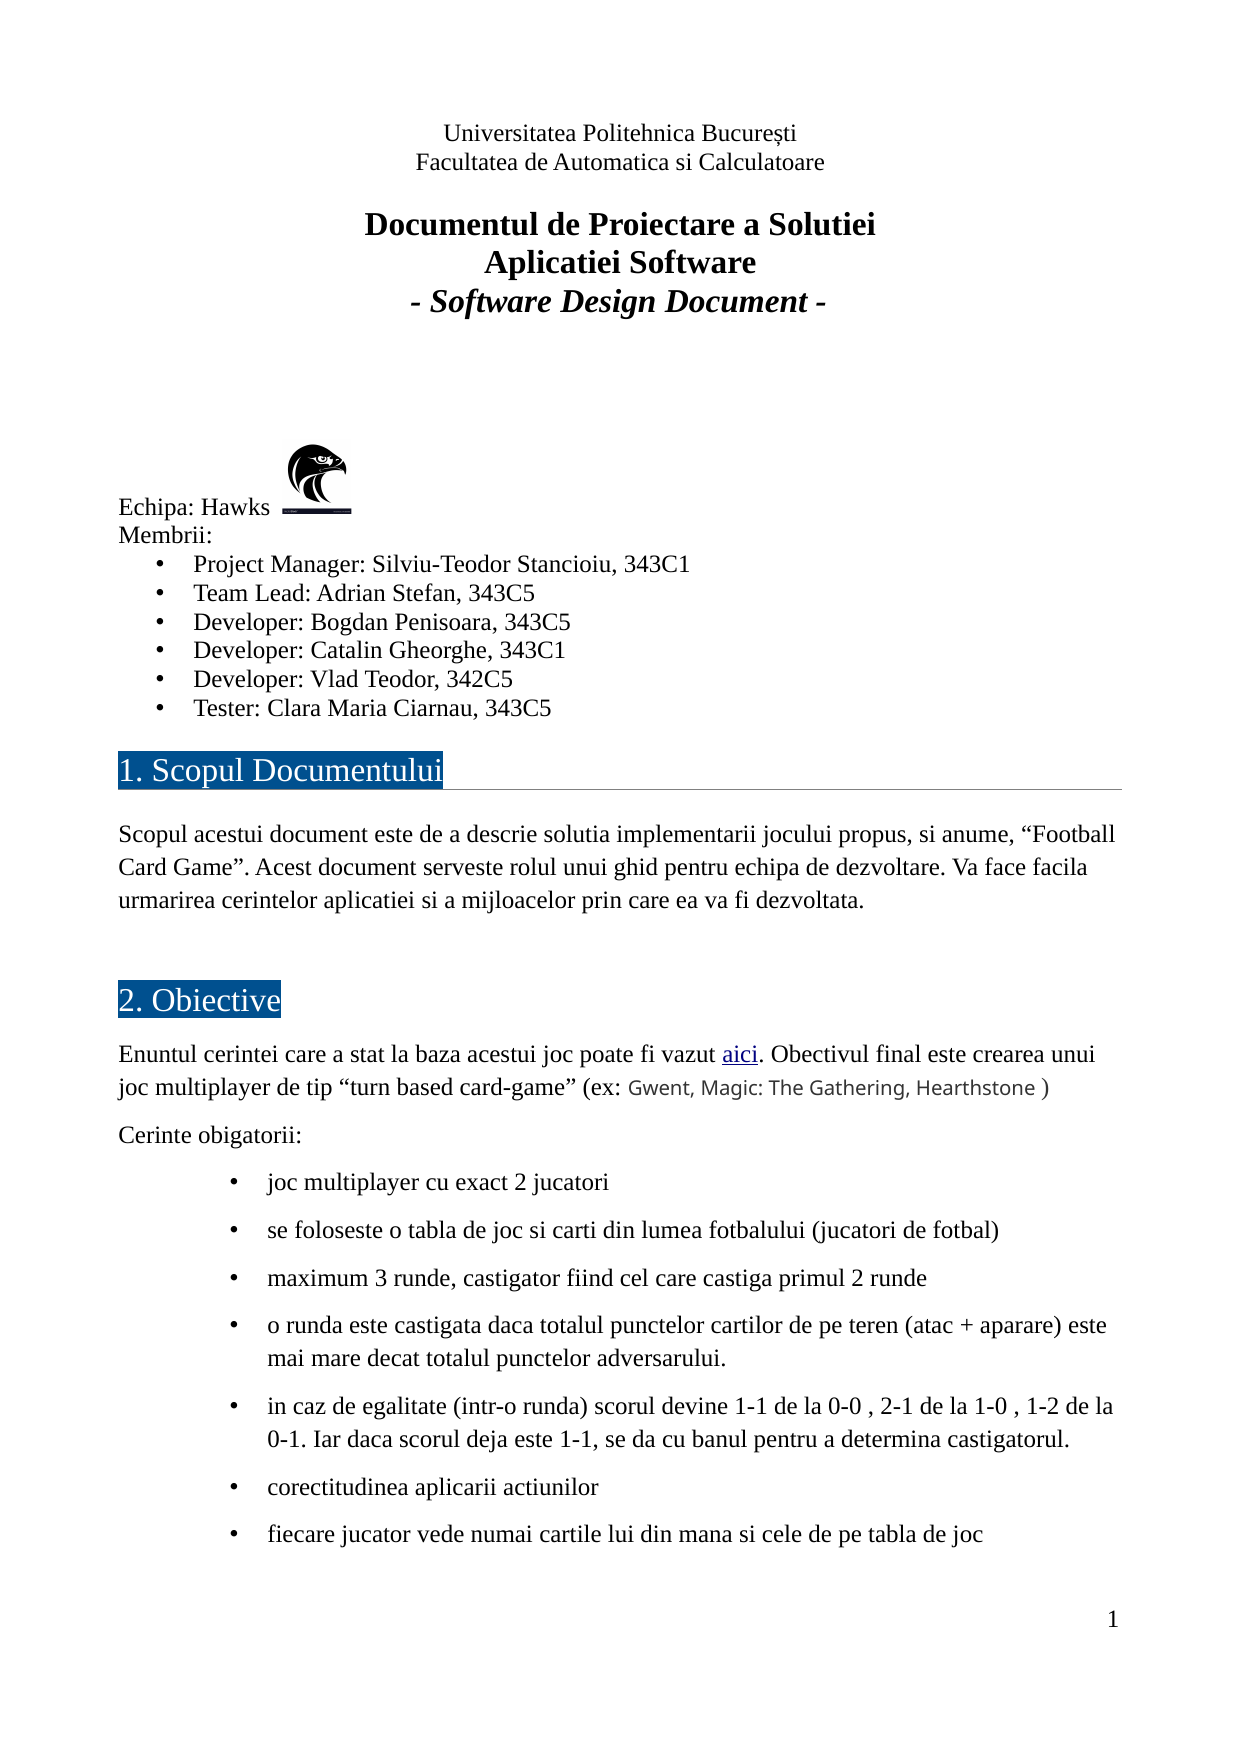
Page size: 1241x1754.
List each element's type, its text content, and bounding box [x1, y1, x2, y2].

list Team Lead: Adrian Stefan, 343C5 [156, 578, 1122, 607]
list Project Manager: Silviu-Teodor Stancioiu, 343C1 [156, 549, 1122, 578]
text - Software Design Document - [118, 281, 1122, 319]
picture [282, 439, 352, 514]
text Facultatea de Automatica si Calculatoare [118, 147, 1122, 176]
list Developer: Vlad Teodor, 342C5 [156, 664, 1122, 693]
text Membrii: [118, 521, 1122, 549]
text 2. Obiective [118, 980, 1122, 1018]
list se foloseste o tabla de joc si carti din lumea fotbalului (jucatori de fotbal) [229, 1215, 1122, 1244]
text Universitatea Politehnica București [118, 118, 1122, 147]
text 1. Scopul Documentului [118, 751, 1122, 789]
list corectitudinea aplicarii actiunilor [229, 1472, 1122, 1500]
list in caz de egalitate (intr-o runda) scorul devine 1-1 de la 0-0 , 2-1 de la 1-0 , 1-2 de la 0-1. Iar daca scorul deja este 1-1, se da cu banul pentru a determina castigatorul. [229, 1391, 1122, 1453]
text Cerinte obigatorii: [118, 1120, 1122, 1149]
text Aplicatiei Software [118, 243, 1122, 281]
list fiecare jucator vede numai cartile lui din mana si cele de pe tabla de joc [229, 1519, 1122, 1548]
list Developer: Catalin Gheorghe, 343C1 [156, 636, 1122, 664]
text Documentul de Proiectare a Solutiei [118, 204, 1122, 243]
list Developer: Bogdan Penisoara, 343C5 [156, 607, 1122, 636]
list o runda este castigata daca totalul punctelor cartilor de pe teren (atac + aparare) este mai mare decat totalul punctelor adversarului. [229, 1310, 1122, 1372]
list Tester: Clara Maria Ciarnau, 343C5 [156, 693, 1122, 722]
list maximum 3 runde, castigator fiind cel care castiga primul 2 runde [229, 1263, 1122, 1291]
text Echipa: Hawks [118, 492, 1122, 521]
text Enuntul cerintei care a stat la baza acestui joc poate fi vazut aici. Obectivul final este crearea unui joc multiplayer de tip “turn based card-game” (ex: Gwent, Magic: The Gathering, Hearthstone ) [118, 1039, 1122, 1101]
list joc multiplayer cu exact 2 jucatori [229, 1167, 1122, 1196]
text Scopul acestui document este de a descrie solutia implementarii jocului propus, si anume, “Football Card Game”. Acest document serveste rolul unui ghid pentru echipa de dezvoltare. Va face facila urmarirea cerintelor aplicatiei si a mijloacelor prin care ea va fi dezvoltata. [118, 819, 1122, 913]
